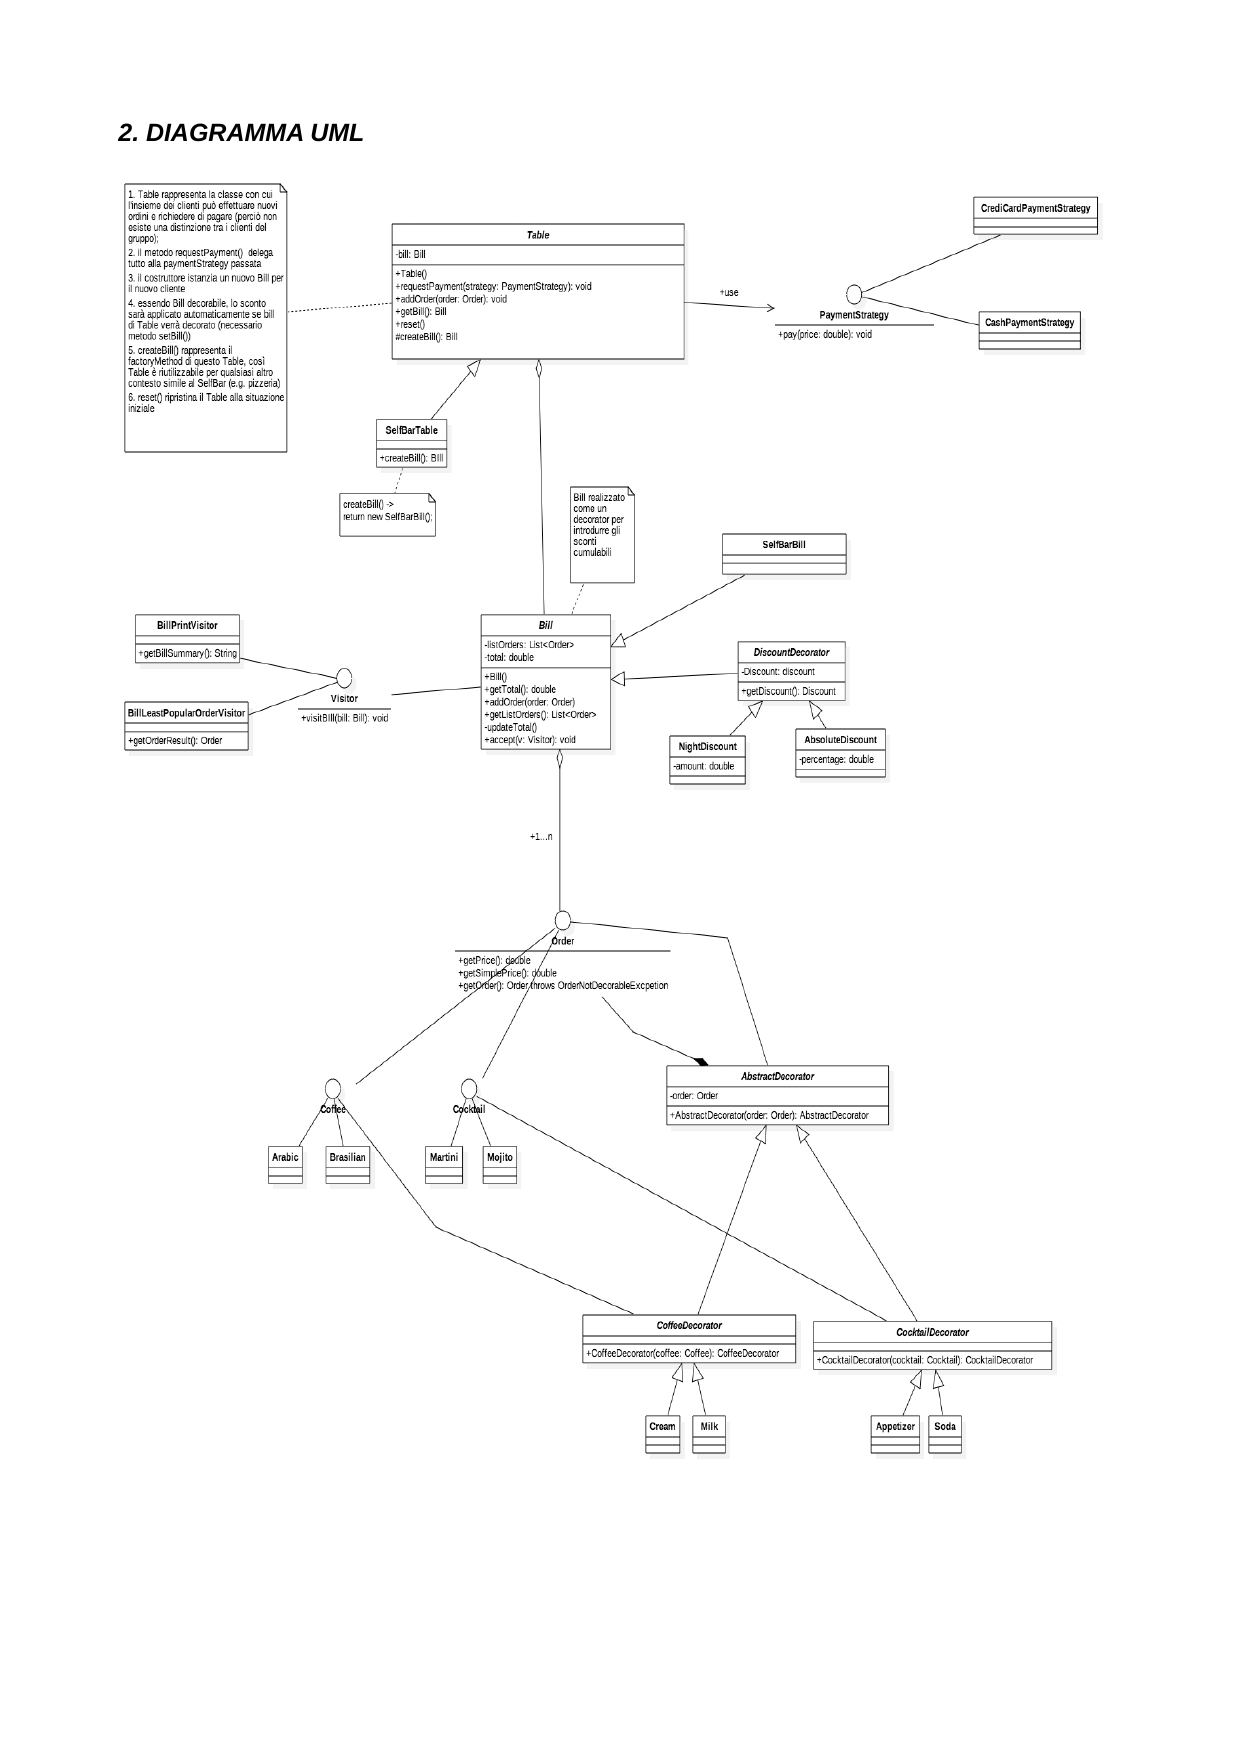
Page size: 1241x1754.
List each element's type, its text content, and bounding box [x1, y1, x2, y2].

picture [118, 175, 1123, 1486]
text 2. DIAGRAMMA UML [118, 118, 1122, 147]
